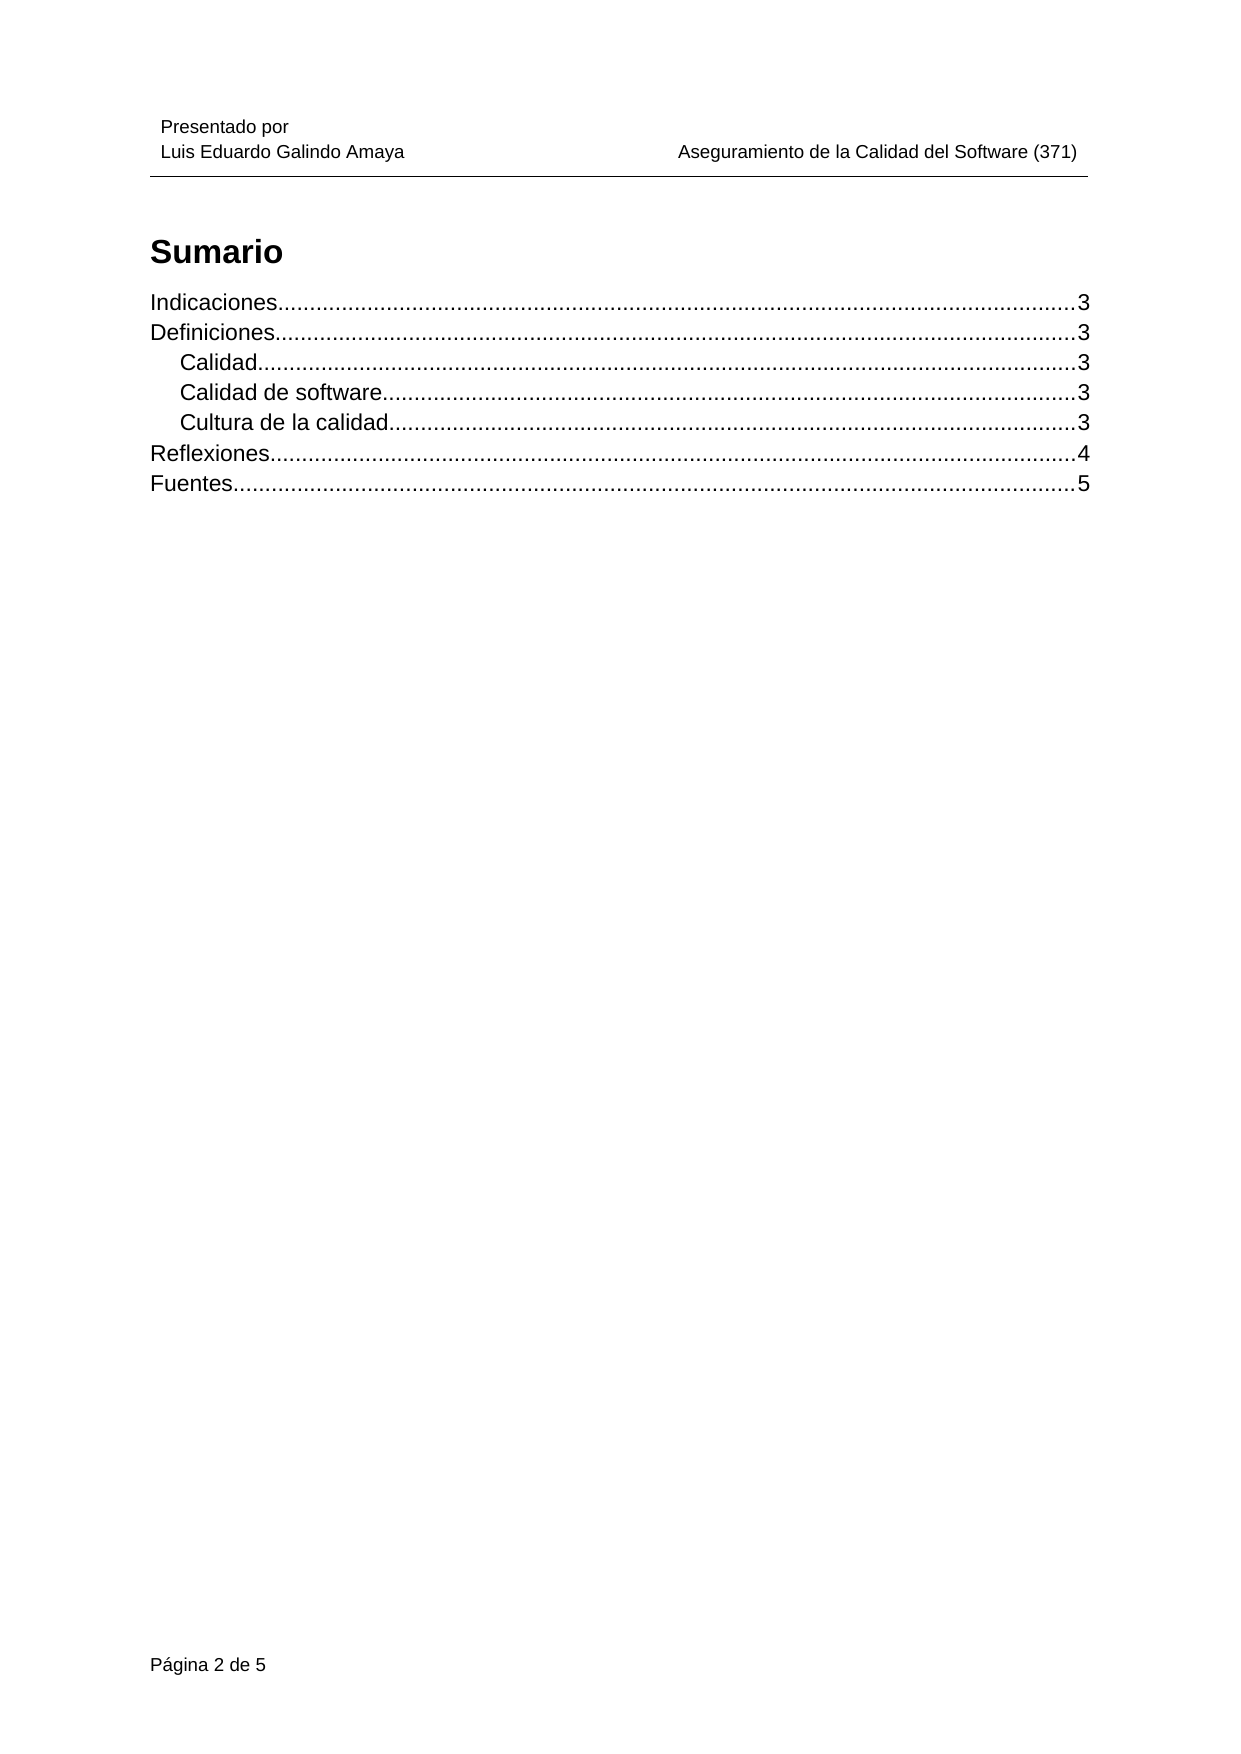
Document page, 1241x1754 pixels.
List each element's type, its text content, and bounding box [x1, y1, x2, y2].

text Cultura de la calidad 3 [179, 409, 1090, 436]
text Fuentes 5 [150, 470, 1090, 496]
text Definiciones 3 [150, 319, 1090, 345]
text Reflexiones 4 [150, 439, 1090, 466]
text Calidad de software 3 [179, 379, 1090, 406]
subtitle Sumario [150, 232, 1090, 270]
text Indicaciones 3 [150, 288, 1090, 315]
text Calidad 3 [179, 349, 1090, 375]
